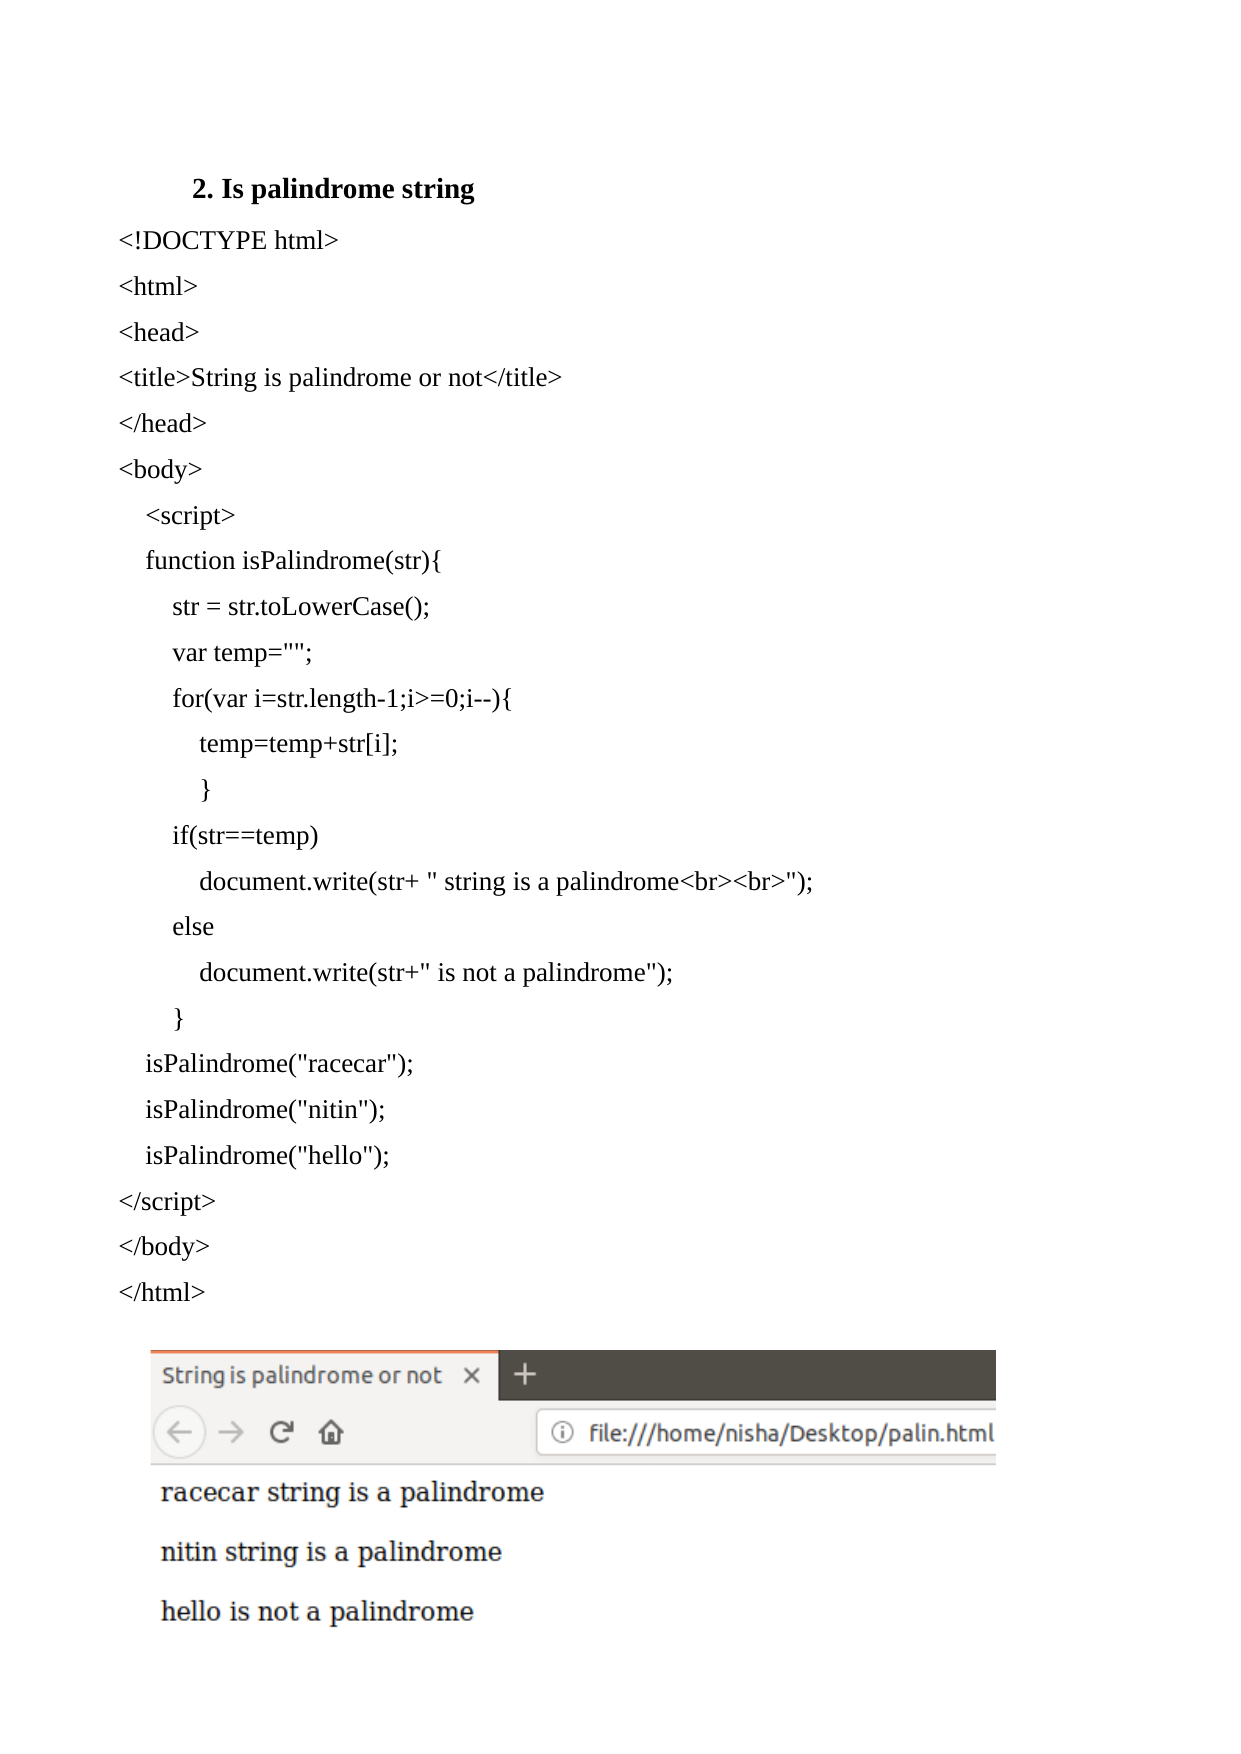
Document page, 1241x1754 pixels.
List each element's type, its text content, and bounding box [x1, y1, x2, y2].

text </html> [118, 1276, 1122, 1307]
list 2. Is palindrome string [162, 171, 1122, 205]
text document.write(str+" is not a palindrome"); [118, 956, 1122, 987]
text <title>String is palindrome or not</title> [118, 362, 1122, 393]
text isPalindrome("hello"); [118, 1139, 1122, 1170]
text isPalindrome("racecar"); [118, 1047, 1122, 1079]
text </script> [118, 1185, 1122, 1216]
text <script> [118, 499, 1122, 530]
text for(var i=str.length-1;i>=0;i--){ [118, 682, 1122, 713]
text } [118, 1002, 1122, 1033]
text </body> [118, 1230, 1122, 1262]
text </head> [118, 407, 1122, 438]
text <body> [118, 453, 1122, 484]
picture [150, 1350, 996, 1668]
text function isPalindrome(str){ [118, 544, 1122, 576]
text } [118, 773, 1122, 804]
text if(str==temp) [118, 819, 1122, 850]
text isPalindrome("nitin"); [118, 1093, 1122, 1124]
text <head> [118, 316, 1122, 347]
text else [118, 910, 1122, 941]
text <html> [118, 270, 1122, 301]
text <!DOCTYPE html> [118, 224, 1122, 256]
text str = str.toLowerCase(); [118, 590, 1122, 621]
text document.write(str+ " string is a palindrome<br><br>"); [118, 864, 1122, 896]
text temp=temp+str[i]; [118, 727, 1122, 758]
text var temp=""; [118, 636, 1122, 667]
